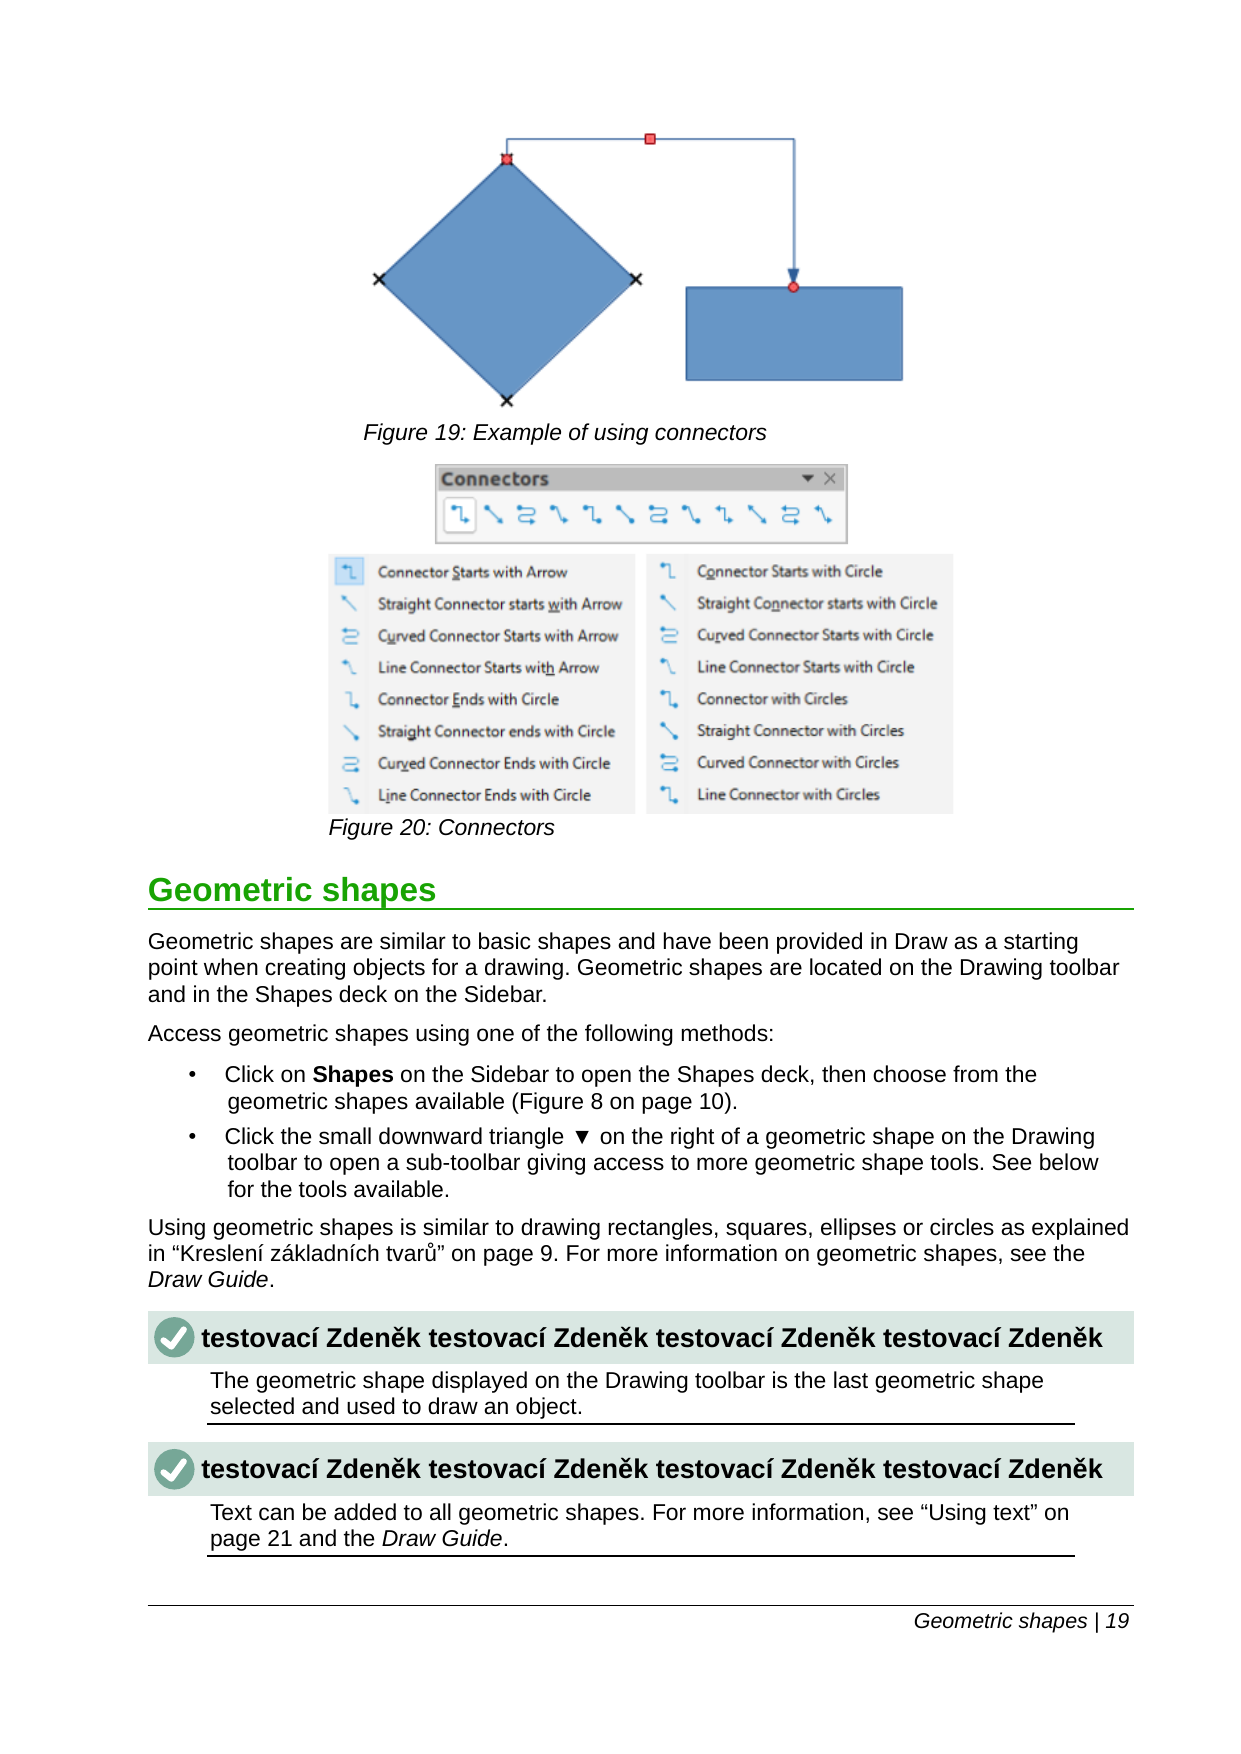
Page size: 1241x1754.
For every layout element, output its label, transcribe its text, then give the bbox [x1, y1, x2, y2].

text Access geometric shapes using one of the following methods: [148, 1019, 1134, 1046]
picture [363, 118, 919, 419]
text The geometric shape displayed on the Drawing toolbar is the last geometric shape selected and used to draw an object. [207, 1364, 1075, 1423]
text Using geometric shapes is similar to drawing rectangles, squares, ellipses or circles as explained in “Drawing basic shapes” on page 8. For more information on geometric shapes, see the Draw Guide. [148, 1214, 1134, 1293]
text Figure 19: Example of using connectors [363, 419, 918, 445]
list Click the small downward triangle ▼ on the right of a geometric shape on the Drawing toolbar to open a sub-toolbar giving access to more geometric shape tools. See below for the tools available. [185, 1120, 1134, 1205]
text Text can be added to all geometric shapes. For more information, see “Using text” on page 20 and the Draw Guide. [207, 1496, 1075, 1555]
subtitle testovací Zdeněk testovací Zdeněk testovací Zdeněk testovací Zdeněk [148, 1311, 1134, 1364]
text Figure 20: Connectors [328, 814, 953, 840]
subtitle Geometric shapes [148, 870, 1134, 908]
picture [328, 464, 954, 814]
subtitle testovací Zdeněk testovací Zdeněk testovací Zdeněk testovací Zdeněk [148, 1442, 1134, 1496]
list Click on Shapes on the Sidebar to open the Shapes deck, then choose from the geometric shapes available (Figure 8 on page 9). [185, 1058, 1134, 1114]
text Geometric shapes are similar to basic shapes and have been provided in Draw as a starting point when creating objects for a drawing. Geometric shapes are located on the Drawing toolbar and in the Shapes deck on the Sidebar. [148, 928, 1134, 1007]
